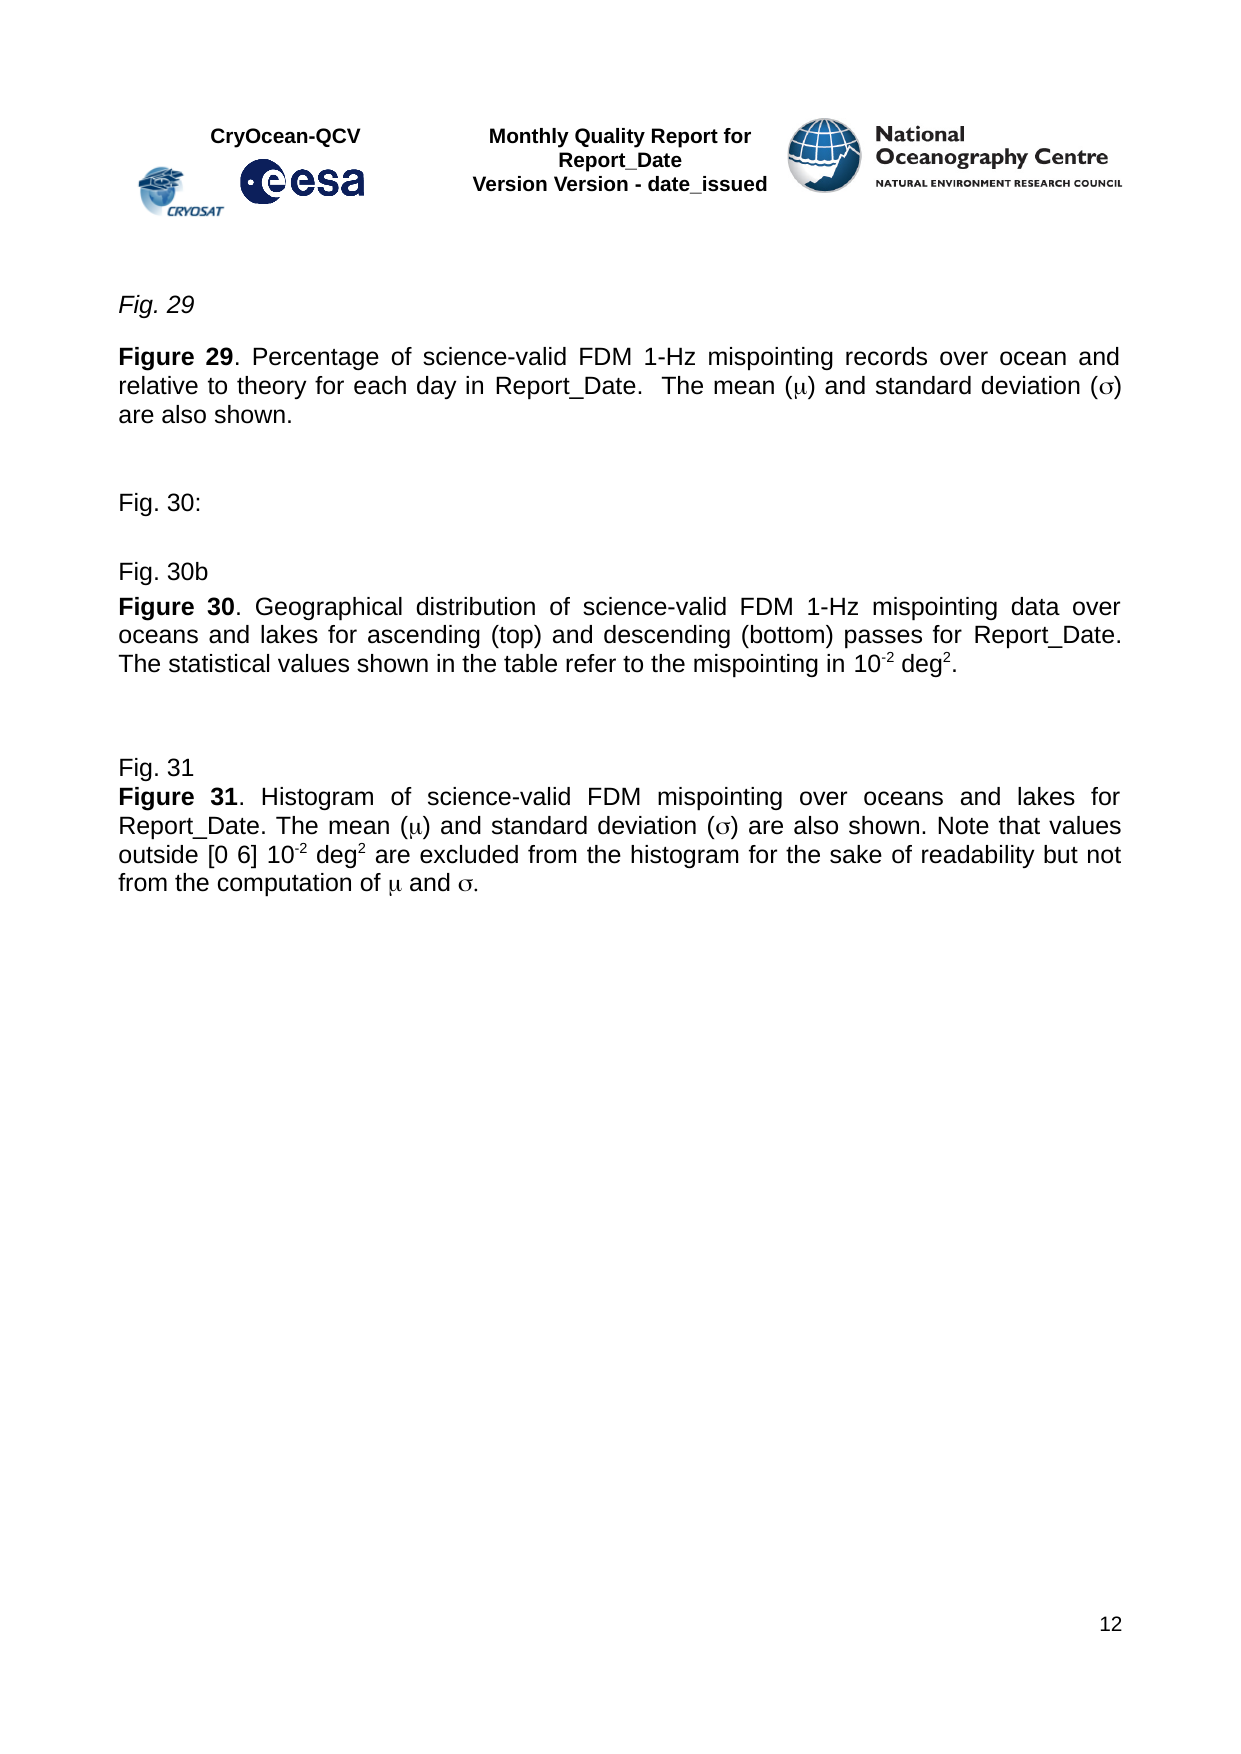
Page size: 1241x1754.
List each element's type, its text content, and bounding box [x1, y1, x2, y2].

text Fig. 29 [118, 290, 1122, 319]
text Fig. 30b [118, 557, 1122, 586]
text Figure 31. Histogram of science-valid FDM mispointing over oceans and lakes for Report_Date. The mean (μ) and standard deviation (σ) are also shown. Note that values outside [0 6] 10-2 deg2 are excluded from the histogram for the sake of readability but not from the computation of μ and σ. [118, 782, 1122, 897]
text Fig. 30: [118, 488, 1122, 516]
picture [787, 118, 1123, 193]
picture [118, 159, 364, 224]
text Fig. 31 [118, 753, 1122, 782]
text Figure 30. Geographical distribution of science-valid FDM 1-Hz mispointing data over oceans and lakes for ascending (top) and descending (bottom) passes for Report_Date. The statistical values shown in the table refer to the mispointing in 10-2 deg2. [118, 592, 1122, 678]
text Figure 29. Percentage of science-valid FDM 1-Hz mispointing records over ocean and relative to theory for each day in Report_Date. The mean (μ) and standard deviation (σ) are also shown. [118, 342, 1122, 429]
